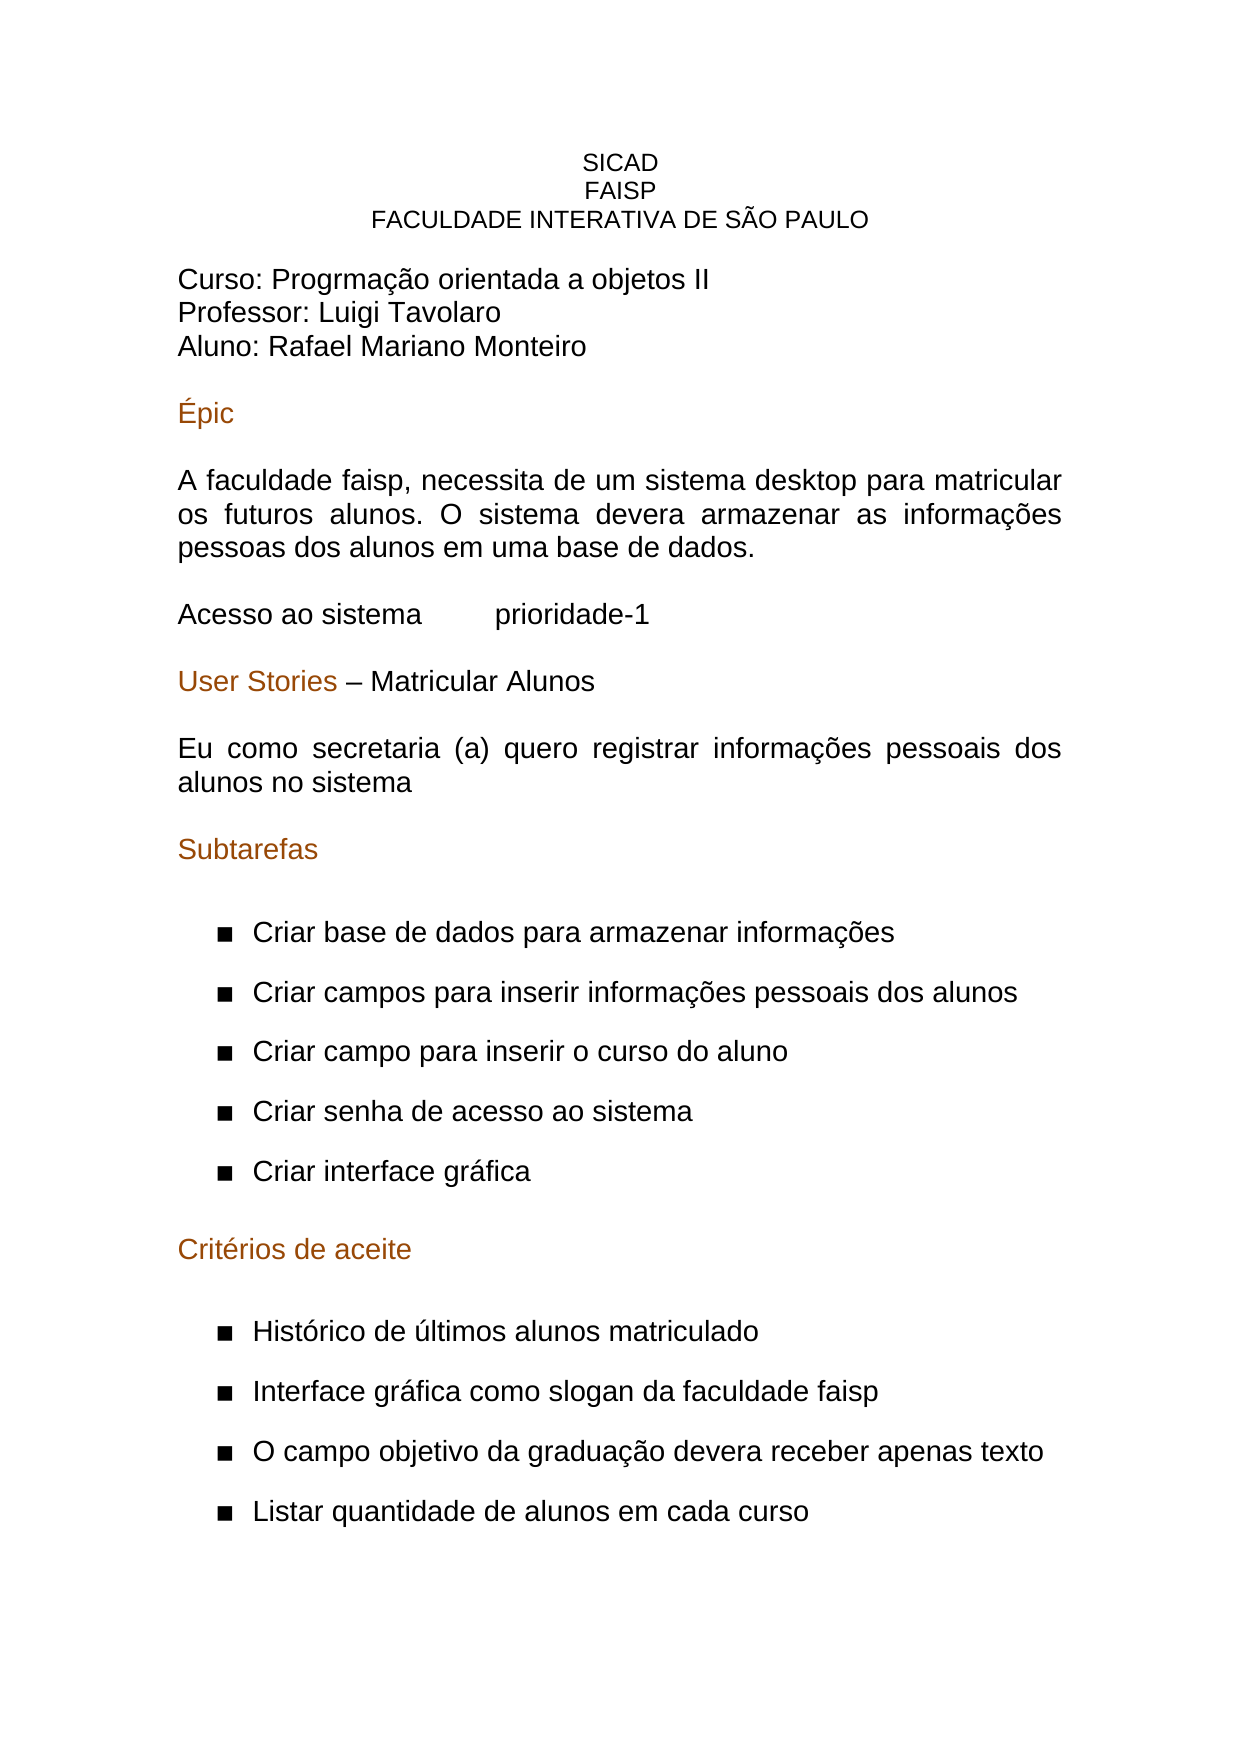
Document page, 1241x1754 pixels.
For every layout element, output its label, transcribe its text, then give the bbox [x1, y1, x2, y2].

text FAISP [177, 176, 1063, 205]
text Eu como secretaria (a) quero registrar informações pessoais dos alunos no sistema [177, 731, 1063, 798]
list Criar interface gráfica [215, 1138, 1063, 1198]
text Critérios de aceite [177, 1232, 1063, 1265]
list Interface gráfica como slogan da faculdade faisp [215, 1358, 1063, 1418]
text FACULDADE INTERATIVA DE SÃO PAULO [177, 205, 1063, 234]
text Curso: Progrmação orientada a objetos II [177, 262, 1063, 295]
text SICAD [177, 148, 1063, 176]
list Histórico de últimos alunos matriculado [215, 1299, 1063, 1358]
text A faculdade faisp, necessita de um sistema desktop para matricular os futuros alunos. O sistema devera armazenar as informações pessoas dos alunos em uma base de dados. [177, 463, 1063, 564]
list Criar base de dados para armazenar informações [215, 899, 1063, 959]
text Aluno: Rafael Mariano Monteiro [177, 329, 1063, 362]
list Listar quantidade de alunos em cada curso [215, 1478, 1063, 1538]
text Épic [177, 396, 1063, 429]
list Criar senha de acesso ao sistema [215, 1078, 1063, 1138]
text Acesso ao sistema prioridade-1 [177, 597, 1063, 631]
text Professor: Luigi Tavolaro [177, 295, 1063, 329]
text Subtarefas [177, 832, 1063, 866]
list Criar campos para inserir informações pessoais dos alunos [215, 959, 1063, 1019]
list O campo objetivo da graduação devera receber apenas texto [215, 1418, 1063, 1478]
list Criar campo para inserir o curso do aluno [215, 1019, 1063, 1078]
text User Stories – Matricular Alunos [177, 664, 1063, 698]
